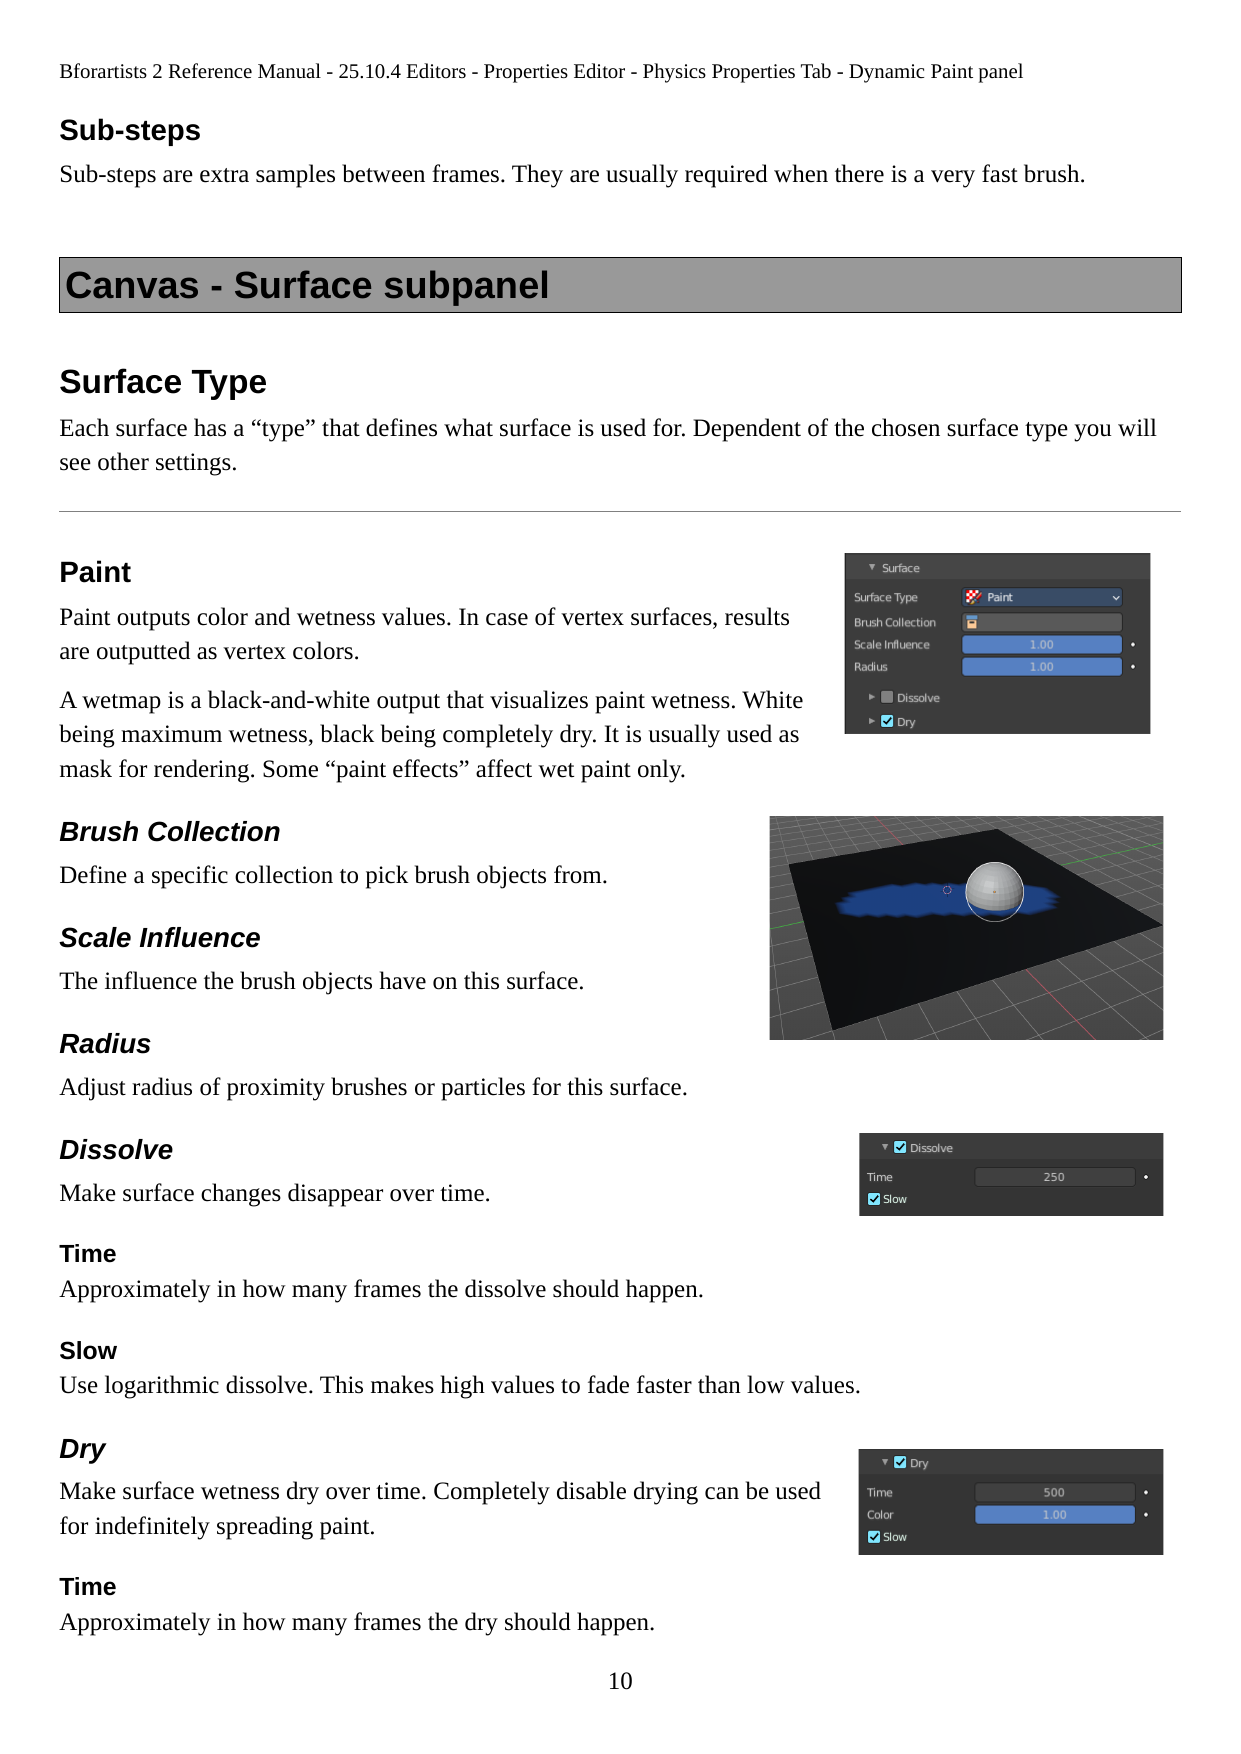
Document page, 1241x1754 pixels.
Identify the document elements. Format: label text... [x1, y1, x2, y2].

picture [858, 1449, 1164, 1555]
subtitle Radius [59, 1027, 1181, 1059]
text Make surface wetness dry over time. Completely disable drying can be used for indefinitely spreading paint. [59, 1476, 858, 1540]
subtitle Scale Influence [59, 922, 769, 953]
subtitle Dissolve [59, 1133, 859, 1165]
subtitle [1164, 816, 1181, 847]
subtitle Sub-steps [59, 113, 1181, 146]
subtitle Time [59, 1239, 1181, 1268]
subtitle [1164, 1133, 1181, 1165]
picture [769, 816, 1164, 1040]
text Paint outputs color and wetness values. In case of vertex surfaces, results are outputted as vertex colors. [59, 602, 844, 665]
text A wetmap is a black-and-white output that visualizes paint wetness. White being maximum wetness, black being completely dry. It is usually used as mask for rendering. Some “paint effects” affect wet paint only. [59, 685, 1181, 783]
text Approximately in how many frames the dissolve should happen. [59, 1274, 1181, 1303]
picture [844, 553, 1151, 734]
subtitle Time [59, 1572, 1181, 1601]
subtitle [1164, 922, 1181, 953]
text The influence the brush objects have on this surface. [59, 966, 769, 995]
subtitle Paint [59, 555, 844, 589]
subtitle Dry [59, 1432, 1181, 1464]
text Approximately in how many frames the dry should happen. [59, 1607, 1181, 1636]
table_header Canvas - Surface subpanel [60, 258, 1181, 312]
subtitle Surface Type [59, 362, 1181, 401]
text Sub-steps are extra samples between frames. They are usually required when there is a very fast brush. [59, 159, 1181, 188]
text Adjust radius of proximity brushes or particles for this surface. [59, 1072, 1181, 1101]
text Each surface has a “type” that defines what surface is used for. Dependent of the chosen surface type you will see other settings. [59, 413, 1181, 476]
text Define a specific collection to pick brush objects from. [59, 860, 769, 889]
picture [859, 1133, 1164, 1216]
text Make surface changes disappear over time. [59, 1178, 859, 1207]
text Use logarithmic dissolve. This makes high values to fade faster than low values. [59, 1371, 1181, 1399]
subtitle Slow [59, 1336, 1181, 1364]
subtitle Brush Collection [59, 816, 769, 847]
subtitle [1151, 555, 1181, 589]
